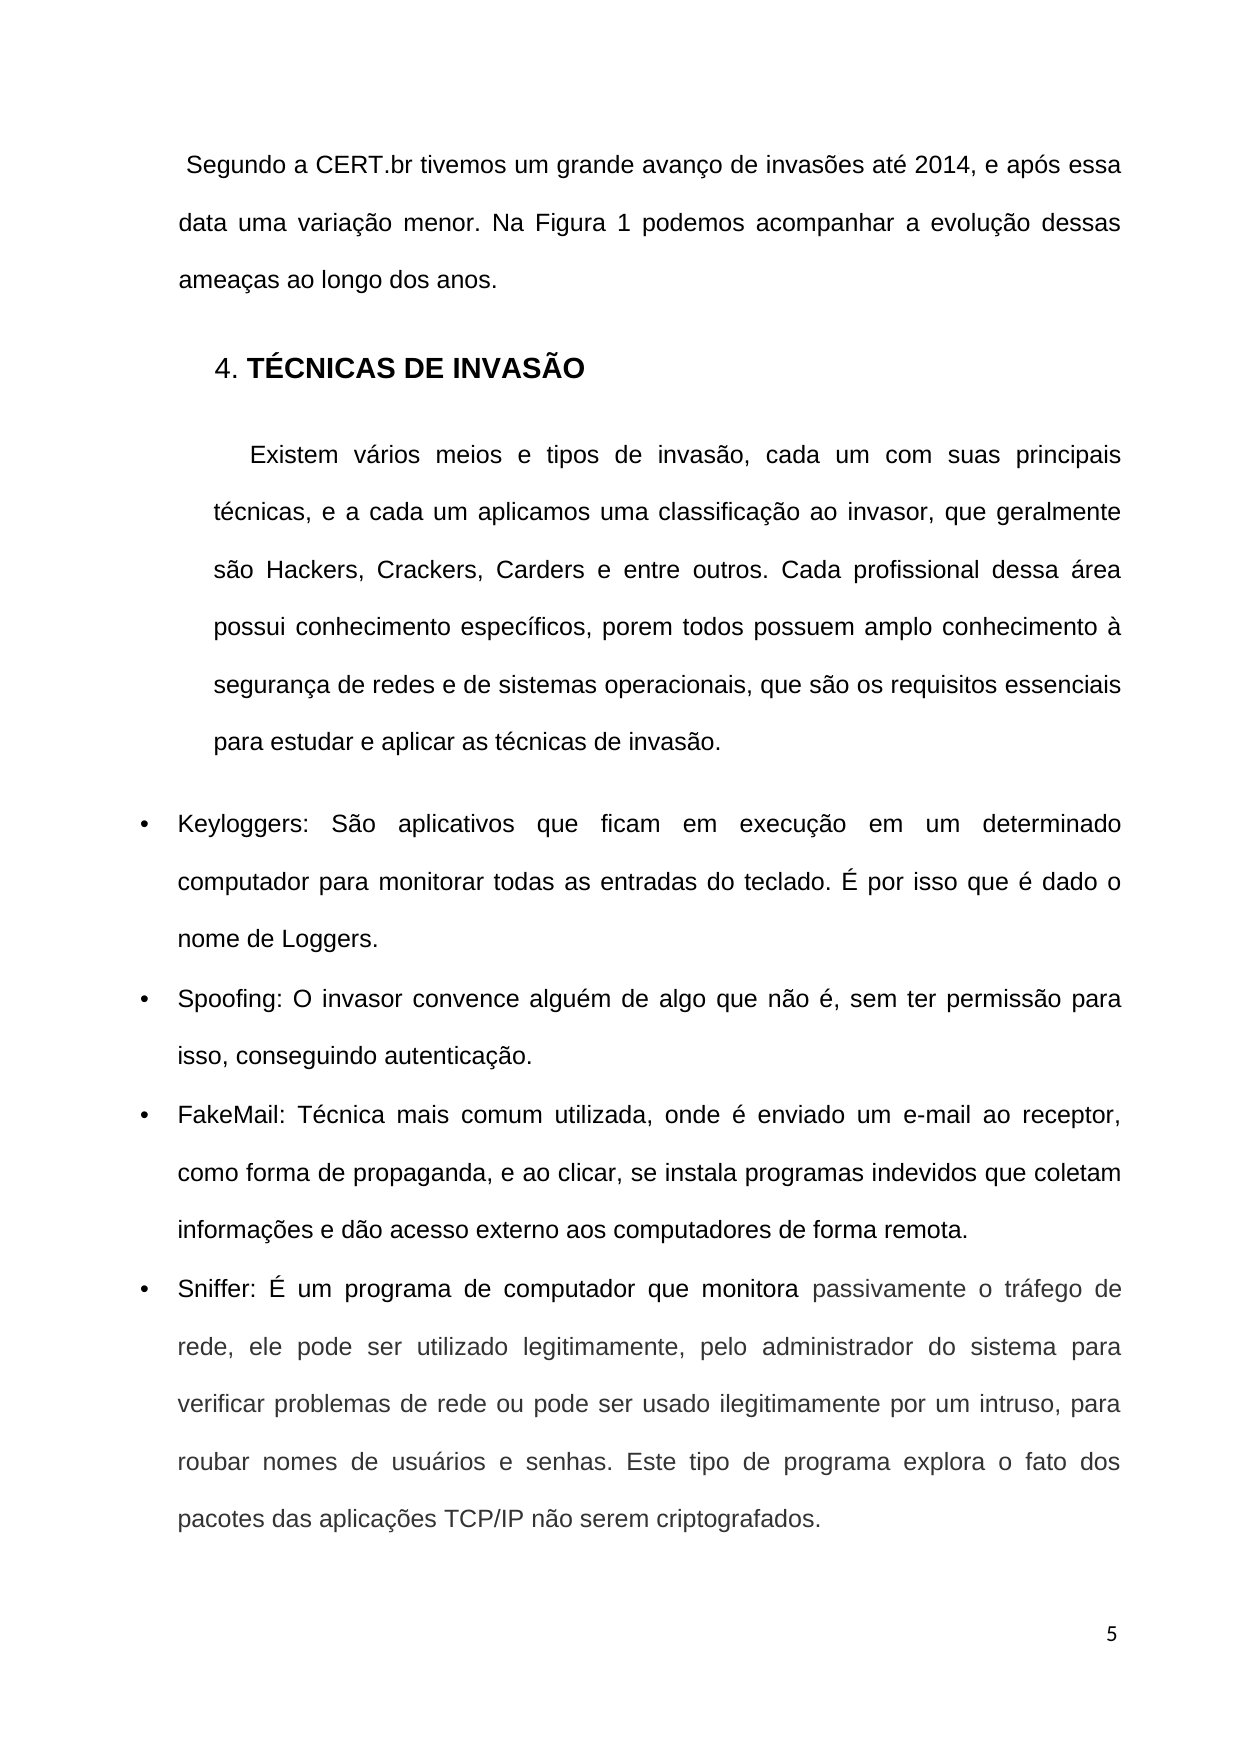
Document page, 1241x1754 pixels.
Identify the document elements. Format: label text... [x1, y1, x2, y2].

list Keyloggers: São aplicativos que ficam em execução em um determinado computador para monitorar todas as entradas do teclado. É por isso que é dado o nome de Loggers. [140, 809, 1123, 953]
text Existem vários meios e tipos de invasão, cada um com suas principais técnicas, e a cada um aplicamos uma classificação ao invasor, que geralmente são Hackers, Crackers, Carders e entre outros. Cada profissional dessa área possui conhecimento específicos, porem todos possuem amplo conhecimento à segurança de redes e de sistemas operacionais, que são os requisitos essenciais para estudar e aplicar as técnicas de invasão. [213, 439, 1123, 756]
text Segundo a CERT.br tivemos um grande avanço de invasões até 2014, e após essa data uma variação menor. Na Figura 1 podemos acompanhar a evolução dessas ameaças ao longo dos anos. [178, 150, 1123, 294]
list FakeMail: Técnica mais comum utilizada, onde é enviado um e-mail ao receptor, como forma de propaganda, e ao clicar, se instala programas indevidos que coletam informações e dão acesso externo aos computadores de forma remota. [140, 1100, 1123, 1244]
subtitle 4. TÉCNICAS DE INVASÃO [214, 351, 1123, 385]
list Sniffer: É um programa de computador que monitora passivamente o tráfego de rede, ele pode ser utilizado legitimamente, pelo administrador do sistema para verificar problemas de rede ou pode ser usado ilegitimamente por um intruso, para roubar nomes de usuários e senhas. Este tipo de programa explora o fato dos pacotes das aplicações TCP/IP não serem criptografados. [140, 1274, 1123, 1533]
list Spoofing: O invasor convence alguém de algo que não é, sem ter permissão para isso, conseguindo autenticação. [140, 983, 1123, 1070]
